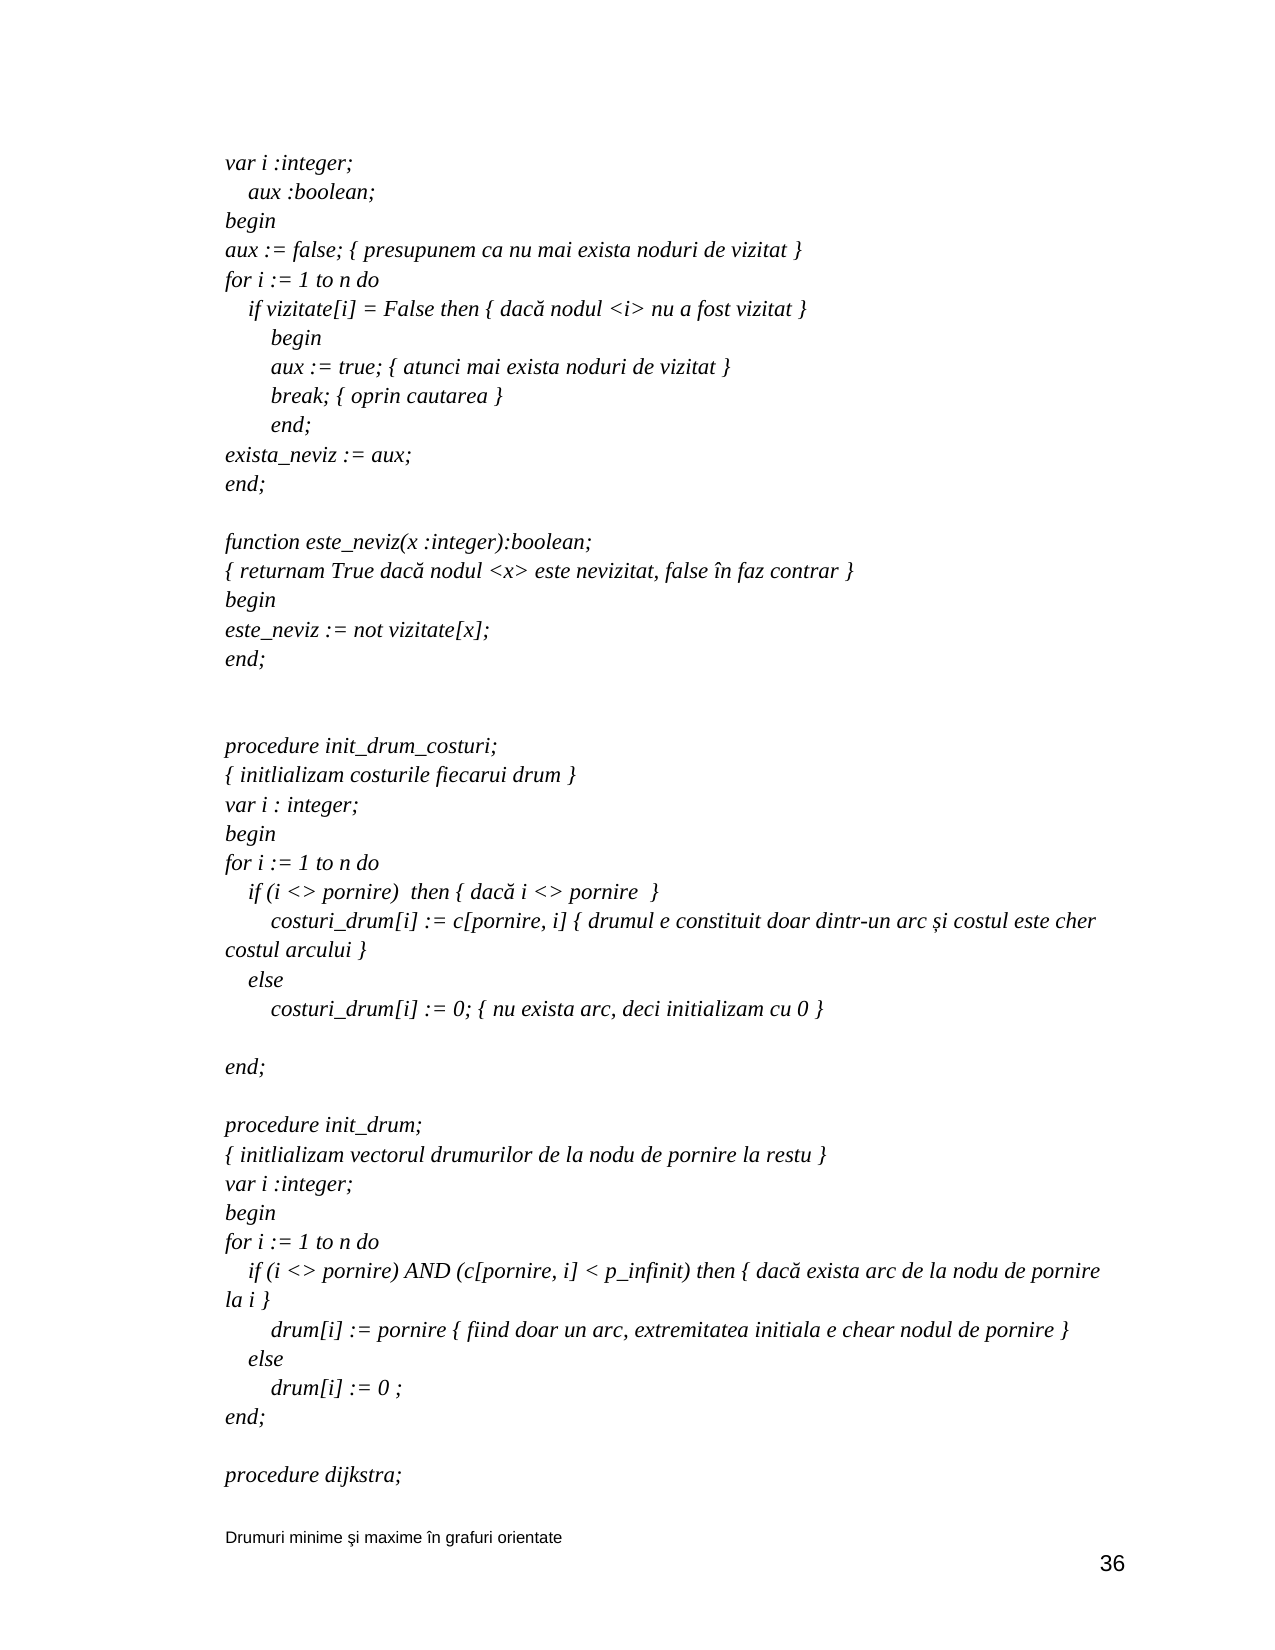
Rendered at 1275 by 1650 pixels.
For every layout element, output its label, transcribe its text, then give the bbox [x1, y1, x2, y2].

text procedure init_drum; [225, 1112, 1125, 1138]
text for i := 1 to n do [225, 850, 1125, 875]
text end; [225, 471, 1125, 496]
text { initlializam costurile fiecarui drum } [225, 762, 1125, 788]
text procedure init_drum_costuri; [225, 733, 1125, 759]
text { returnam True dacă nodul <x> este nevizitat, false în faz contrar } [225, 558, 1125, 584]
text aux := false; { presupunem ca nu mai exista noduri de vizitat } [225, 237, 1125, 263]
text if vizitate[i] = False then { dacă nodul <i> nu a fost vizitat } [225, 296, 1125, 321]
text drum[i] := pornire { fiind doar un arc, extremitatea initiala e chear nodul de pornire } [225, 1317, 1125, 1342]
text end; [225, 1054, 1125, 1079]
text if (i <> pornire) then { dacă i <> pornire } [225, 879, 1125, 904]
text begin [225, 1200, 1125, 1225]
text break; { oprin cautarea } [225, 383, 1125, 409]
text var i : integer; [225, 792, 1125, 817]
text exista_neviz := aux; [225, 442, 1125, 467]
text var i :integer; [225, 150, 1125, 175]
text begin [225, 587, 1125, 613]
text end; [225, 646, 1125, 671]
text begin [225, 208, 1125, 234]
text else [225, 967, 1125, 992]
text aux := true; { atunci mai exista noduri de vizitat } [225, 354, 1125, 379]
text for i := 1 to n do [225, 267, 1125, 292]
text end; [225, 412, 1125, 438]
text este_neviz := not vizitate[x]; [225, 617, 1125, 642]
text { initlializam vectorul drumurilor de la nodu de pornire la restu } [225, 1142, 1125, 1167]
text costuri_drum[i] := 0; { nu exista arc, deci initializam cu 0 } [225, 996, 1125, 1021]
text procedure dijkstra; [225, 1462, 1125, 1488]
text costuri_drum[i] := c[pornire, i] { drumul e constituit doar dintr-un arc și costul este cher costul arcului } [225, 908, 1125, 963]
text if (i <> pornire) AND (c[pornire, i] < p_infinit) then { dacă exista arc de la nodu de pornire la i } [225, 1258, 1125, 1313]
text aux :boolean; [225, 179, 1125, 204]
text for i := 1 to n do [225, 1229, 1125, 1254]
text begin [225, 821, 1125, 846]
text function este_neviz(x :integer):boolean; [225, 529, 1125, 554]
text else [225, 1346, 1125, 1371]
text drum[i] := 0 ; [225, 1375, 1125, 1400]
text end; [225, 1404, 1125, 1429]
text var i :integer; [225, 1171, 1125, 1196]
text begin [225, 325, 1125, 350]
